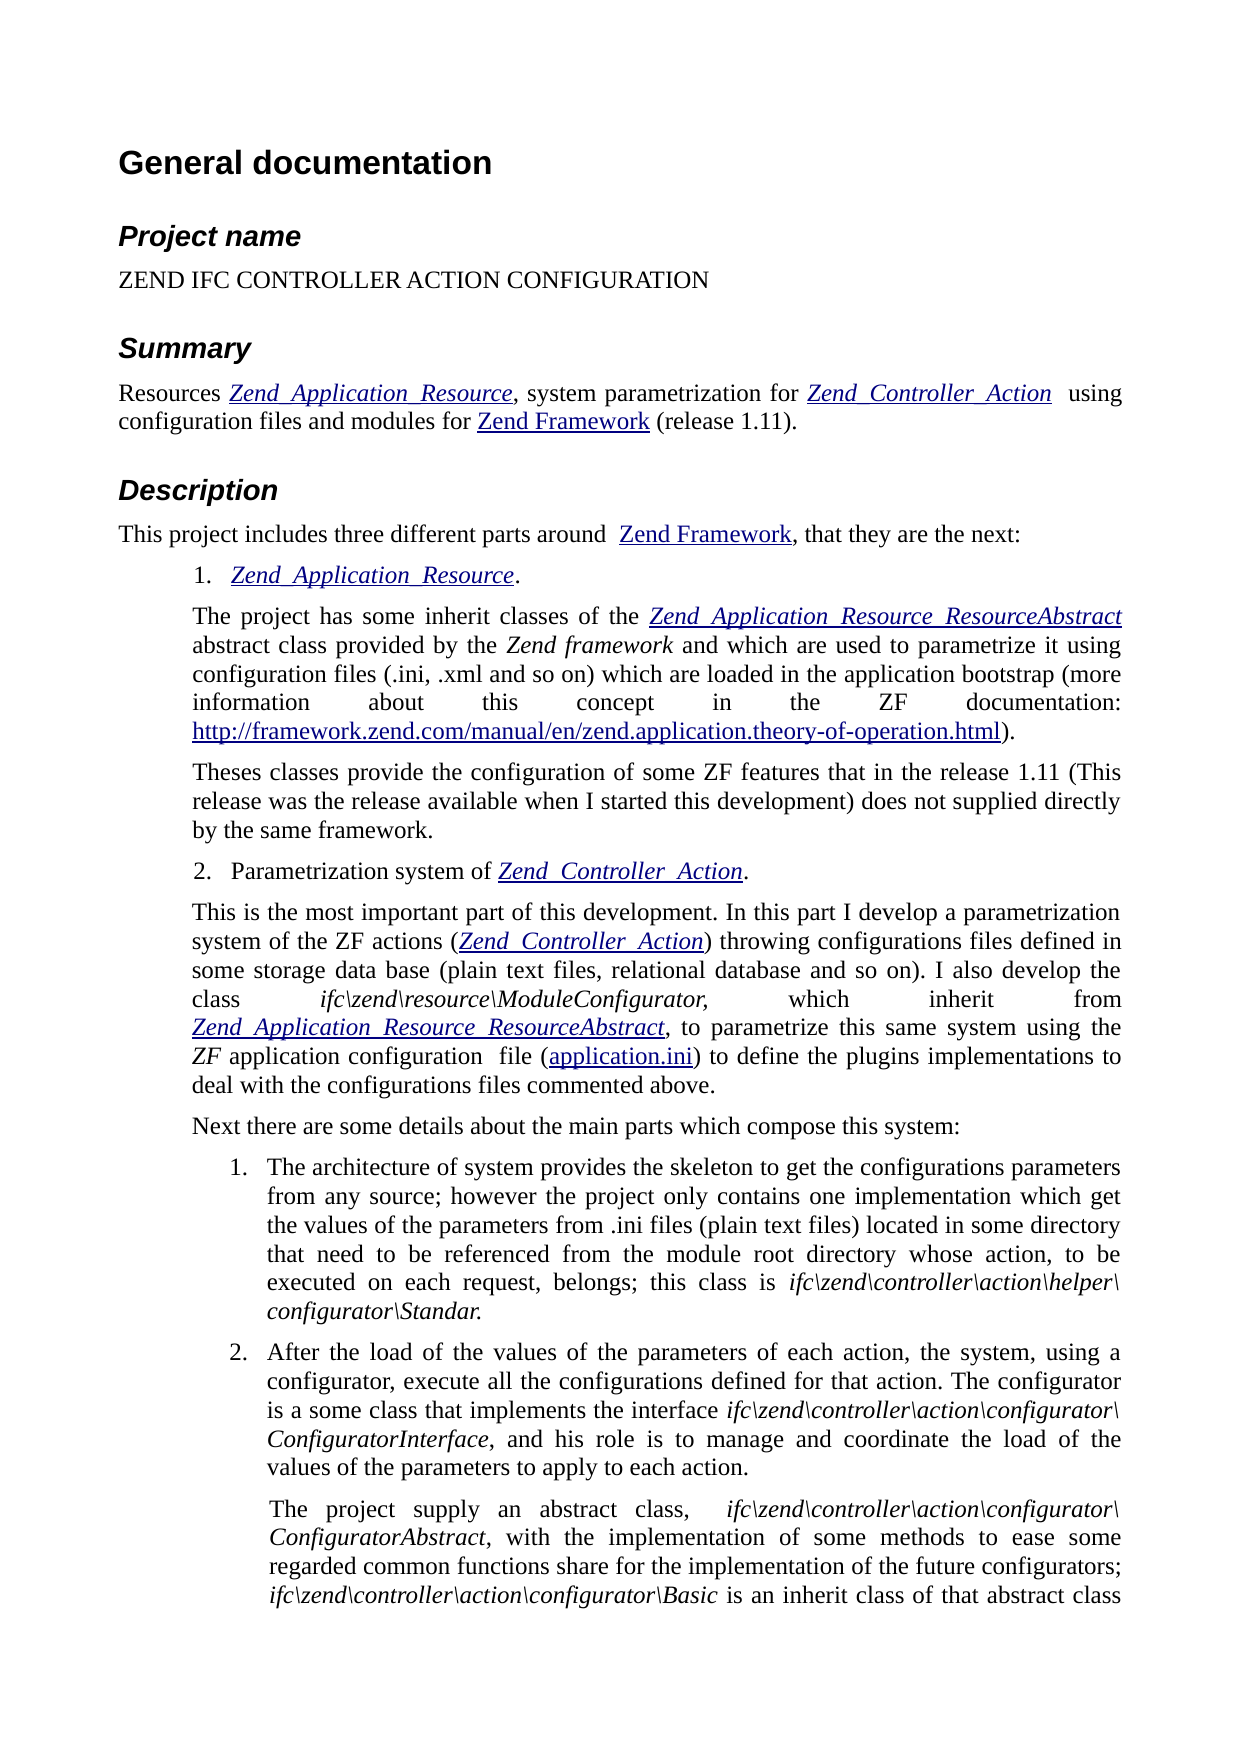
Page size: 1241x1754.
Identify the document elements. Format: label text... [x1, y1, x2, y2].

subtitle Project name [118, 219, 1122, 253]
text Theses classes provide the configuration of some ZF features that in the release 1.11 (This release was the release available when I started this development) does not supplied directly by the same framework. [192, 757, 1122, 844]
text This project includes three different parts around Zend Framework, that they are the next: [118, 519, 1122, 547]
list The architecture of system provides the skeleton to get the configurations parameters from any source; however the project only contains one implementation which get the values of the parameters from .ini files (plain text files) located in some directory that need to be referenced from the module root directory whose action, to be executed on each request, belongs; this class is ifc\zend\controller\action\helper\configurator\Standar. [229, 1152, 1122, 1325]
list Parametrization system of Zend_Controller_Action. [193, 856, 1122, 885]
text The project has some inherit classes of the Zend_Application_Resource_ResourceAbstract abstract class provided by the Zend framework and which are used to parametrize it using configuration files (.ini, .xml and so on) which are loaded in the application bootstrap (more information about this concept in the ZF documentation: http://framework.zend.com/manual/en/zend.application.theory-of-operation.html). [192, 601, 1122, 745]
text ZEND IFC CONTROLLER ACTION CONFIGURATION [118, 265, 1122, 294]
text Next there are some details about the main parts which compose this system: [192, 1111, 1122, 1140]
text The project supply an abstract class, ifc\zend\controller\action\configurator\ConfiguratorAbstract, with the implementation of some methods to ease some regarded common functions share for the implementation of the future configurators; ifc\zend\controller\action\configurator\Basic is an inherit class of that abstract class [269, 1494, 1122, 1609]
list After the load of the values of the parameters of each action, the system, using a configurator, execute all the configurations defined for that action. The configurator is a some class that implements the interface ifc\zend\controller\action\configurator\ConfiguratorInterface, and his role is to manage and coordinate the load of the values of the parameters to apply to each action. [229, 1337, 1122, 1481]
list Zend_Application_Resource. [193, 560, 1122, 589]
text Resources Zend_Application_Resource, system parametrization for Zend_Controller_Action using configuration files and modules for Zend Framework (release 1.11). [118, 378, 1122, 435]
text This is the most important part of this development. In this part I develop a parametrization system of the ZF actions (Zend_Controller_Action) throwing configurations files defined in some storage data base (plain text files, relational database and so on). I also develop the class ifc\zend\resource\ModuleConfigurator, which inherit from Zend_Application_Resource_ResourceAbstract, to parametrize this same system using the ZF application configuration file (application.ini) to define the plugins implementations to deal with the configurations files commented above. [192, 897, 1122, 1099]
subtitle General documentation [118, 143, 1122, 182]
subtitle Description [118, 473, 1122, 506]
subtitle Summary [118, 332, 1122, 365]
